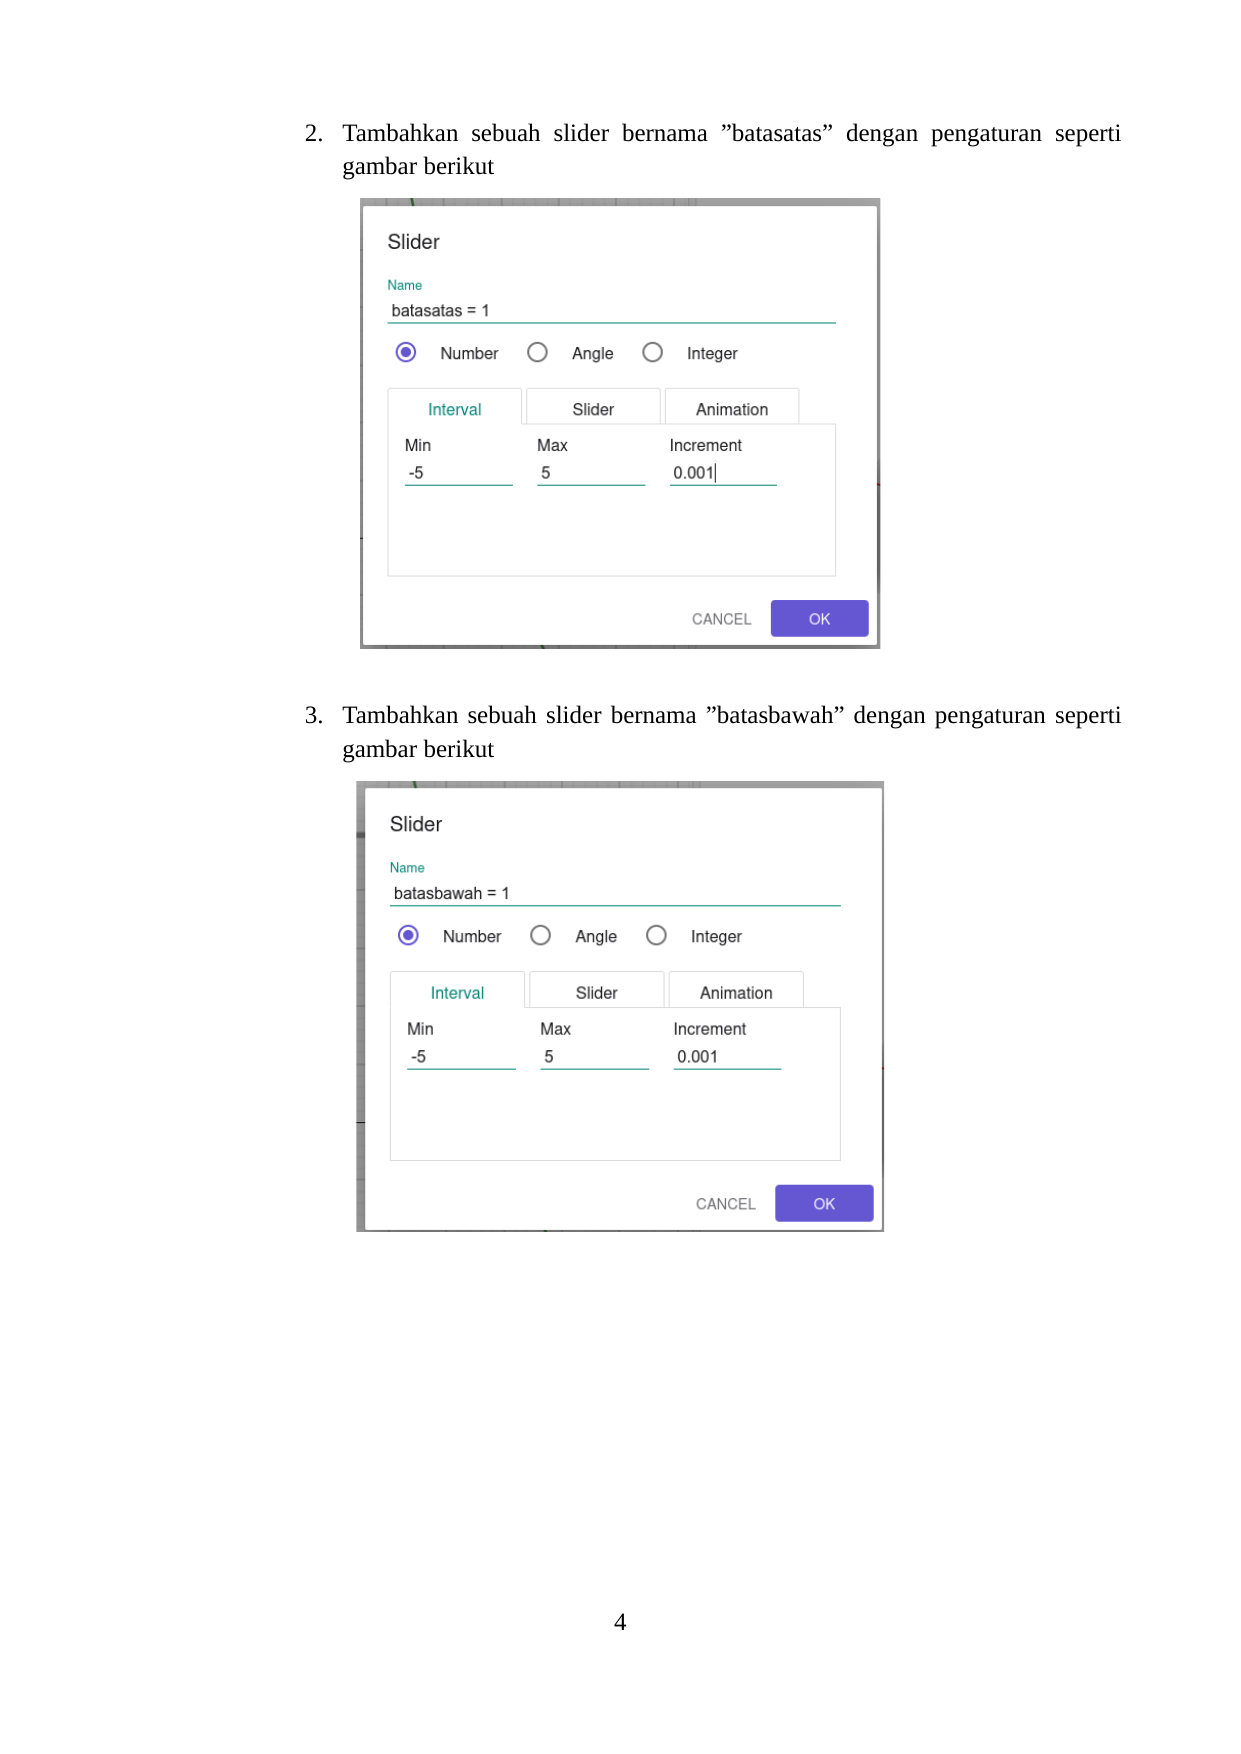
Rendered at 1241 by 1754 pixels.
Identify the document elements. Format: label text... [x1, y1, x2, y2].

list Tambahkan sebuah slider bernama ”batasbawah” dengan pengaturan seperti gambar berikut [304, 701, 1122, 762]
picture [356, 781, 885, 1232]
picture [360, 198, 881, 649]
list Tambahkan sebuah slider bernama ”batasatas” dengan pengaturan seperti gambar berikut [304, 118, 1122, 180]
